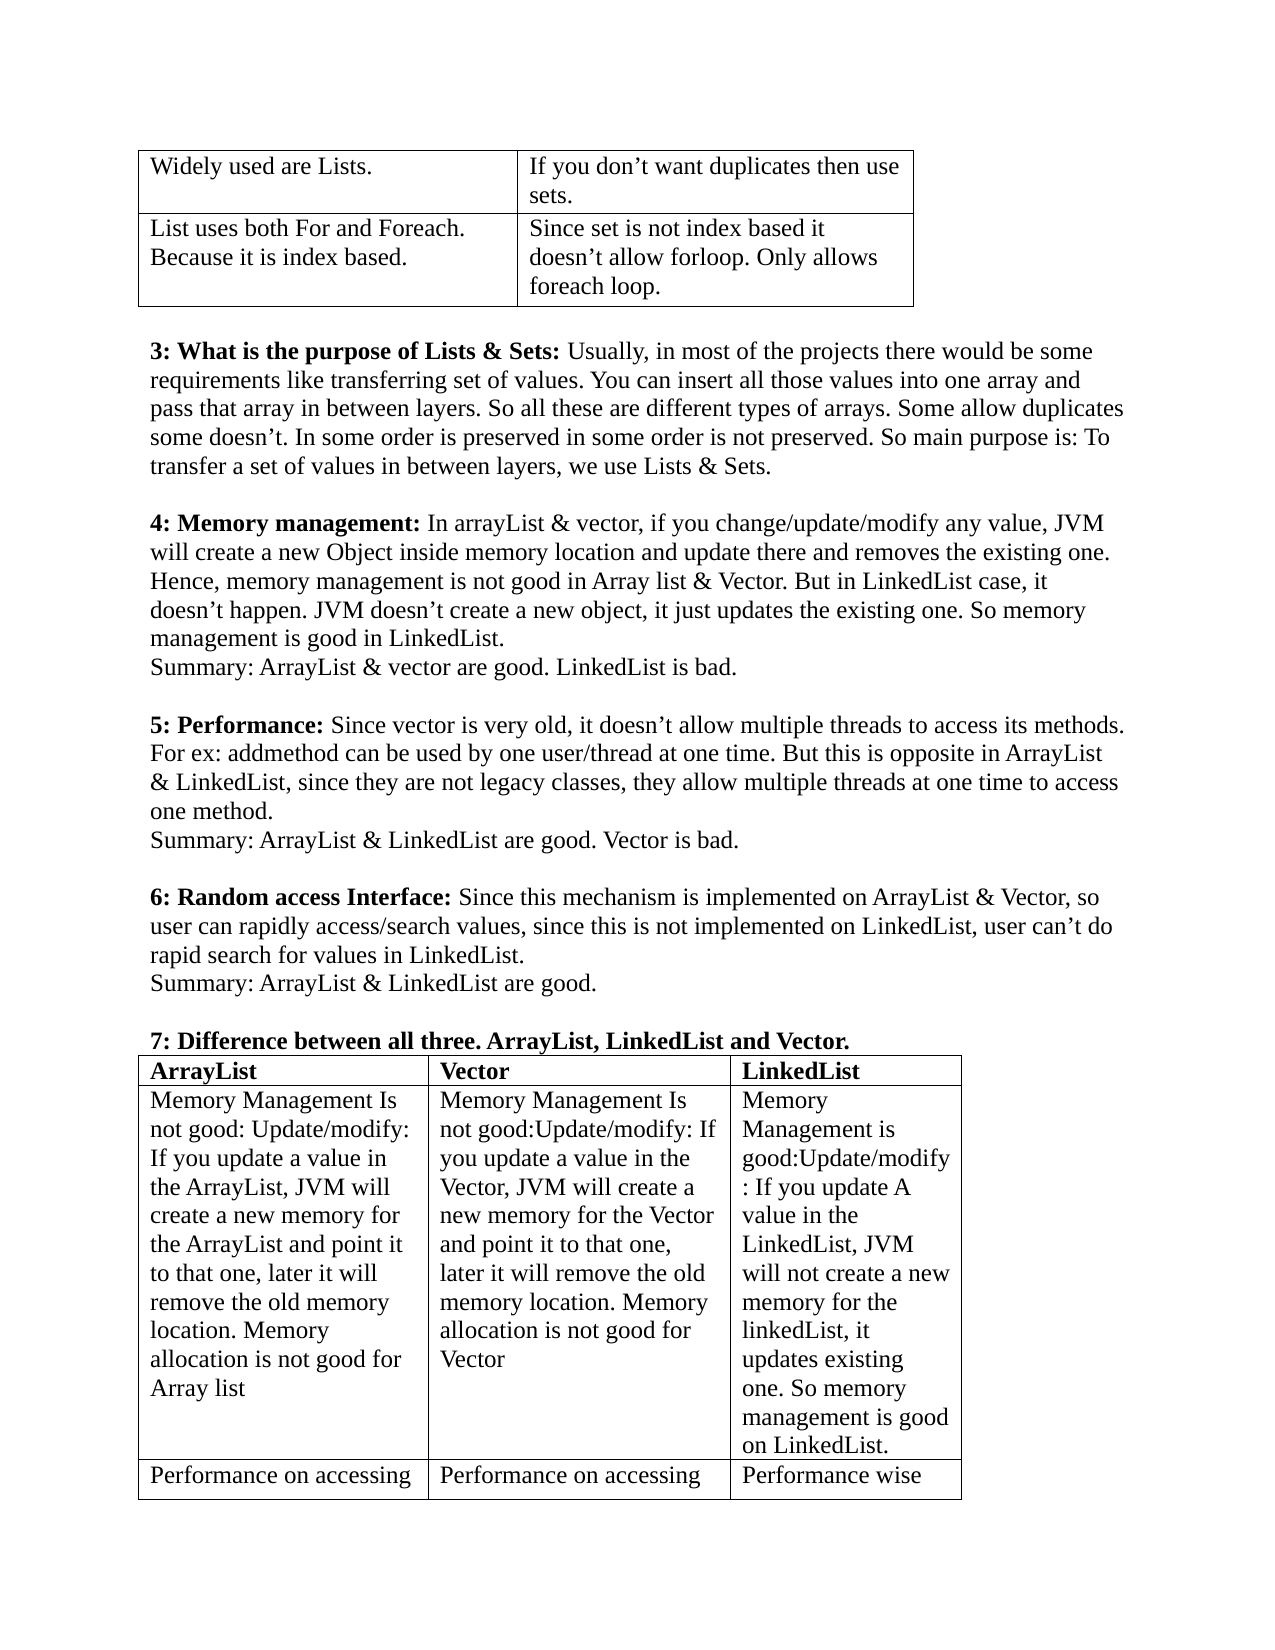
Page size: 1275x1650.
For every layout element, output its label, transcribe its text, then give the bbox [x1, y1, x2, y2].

table_cell Widely used are Lists. [139, 151, 517, 212]
table_header ArrayList [139, 1056, 428, 1084]
text Summary: ArrayList & LinkedList are good. [150, 968, 1125, 997]
table_cell List uses both For and Foreach. Because it is index based. [139, 214, 517, 306]
text 5: Performance: Since vector is very old, it doesn’t allow multiple threads to access its methods. For ex: addmethod can be used by one user/thread at one time. But this is opposite in ArrayList & LinkedList, since they are not legacy classes, they allow multiple threads at one time to access one method. [150, 710, 1125, 825]
table_cell If you don’t want duplicates then use sets. [518, 151, 913, 212]
table_cell Since set is not index based it doesn’t allow forloop. Only allows foreach loop. [518, 214, 913, 306]
text Summary: ArrayList & LinkedList are good. Vector is bad. [150, 825, 1125, 853]
text 4: Memory management: In arrayList & vector, if you change/update/modify any value, JVM will create a new Object inside memory location and update there and removes the existing one. Hence, memory management is not good in Array list & Vector. But in LinkedList case, it doesn’t happen. JVM doesn’t create a new object, it just updates the existing one. So memory management is good in LinkedList. [150, 508, 1125, 652]
table_cell Memory Management is good:Update/modify: If you update A value in the LinkedList, JVM will not create a new memory for the linkedList, it updates existing one. So memory management is good on LinkedList. [731, 1086, 961, 1459]
table_header Vector [429, 1056, 730, 1084]
text 3: What is the purpose of Lists & Sets: Usually, in most of the projects there would be some requirements like transferring set of values. You can insert all those values into one array and pass that array in between layers. So all these are different types of arrays. Some allow duplicates some doesn’t. In some order is preserved in some order is not preserved. So main purpose is: To transfer a set of values in between layers, we use Lists & Sets. [150, 336, 1125, 480]
table_cell Memory Management Is not good:Update/modify: If you update a value in the Vector, JVM will create a new memory for the Vector and point it to that one, later it will remove the old memory location. Memory allocation is not good for Vector [429, 1086, 730, 1459]
text 6: Random access Interface: Since this mechanism is implemented on ArrayList & Vector, so user can rapidly access/search values, since this is not implemented on LinkedList, user can’t do rapid search for values in LinkedList. [150, 882, 1125, 968]
table_header LinkedList [731, 1056, 961, 1084]
table_cell Performance on accessing [139, 1460, 428, 1499]
table_cell Memory Management Is not good: Update/modify: If you update a value in the ArrayList, JVM will create a new memory for the ArrayList and point it to that one, later it will remove the old memory location. Memory allocation is not good for Array list [139, 1086, 428, 1459]
table_cell Performance on accessing [429, 1460, 730, 1499]
table_cell Performance wise [731, 1460, 961, 1499]
text Summary: ArrayList & vector are good. LinkedList is bad. [150, 652, 1125, 681]
text 7: Difference between all three. ArrayList, LinkedList and Vector. [150, 1026, 1125, 1055]
